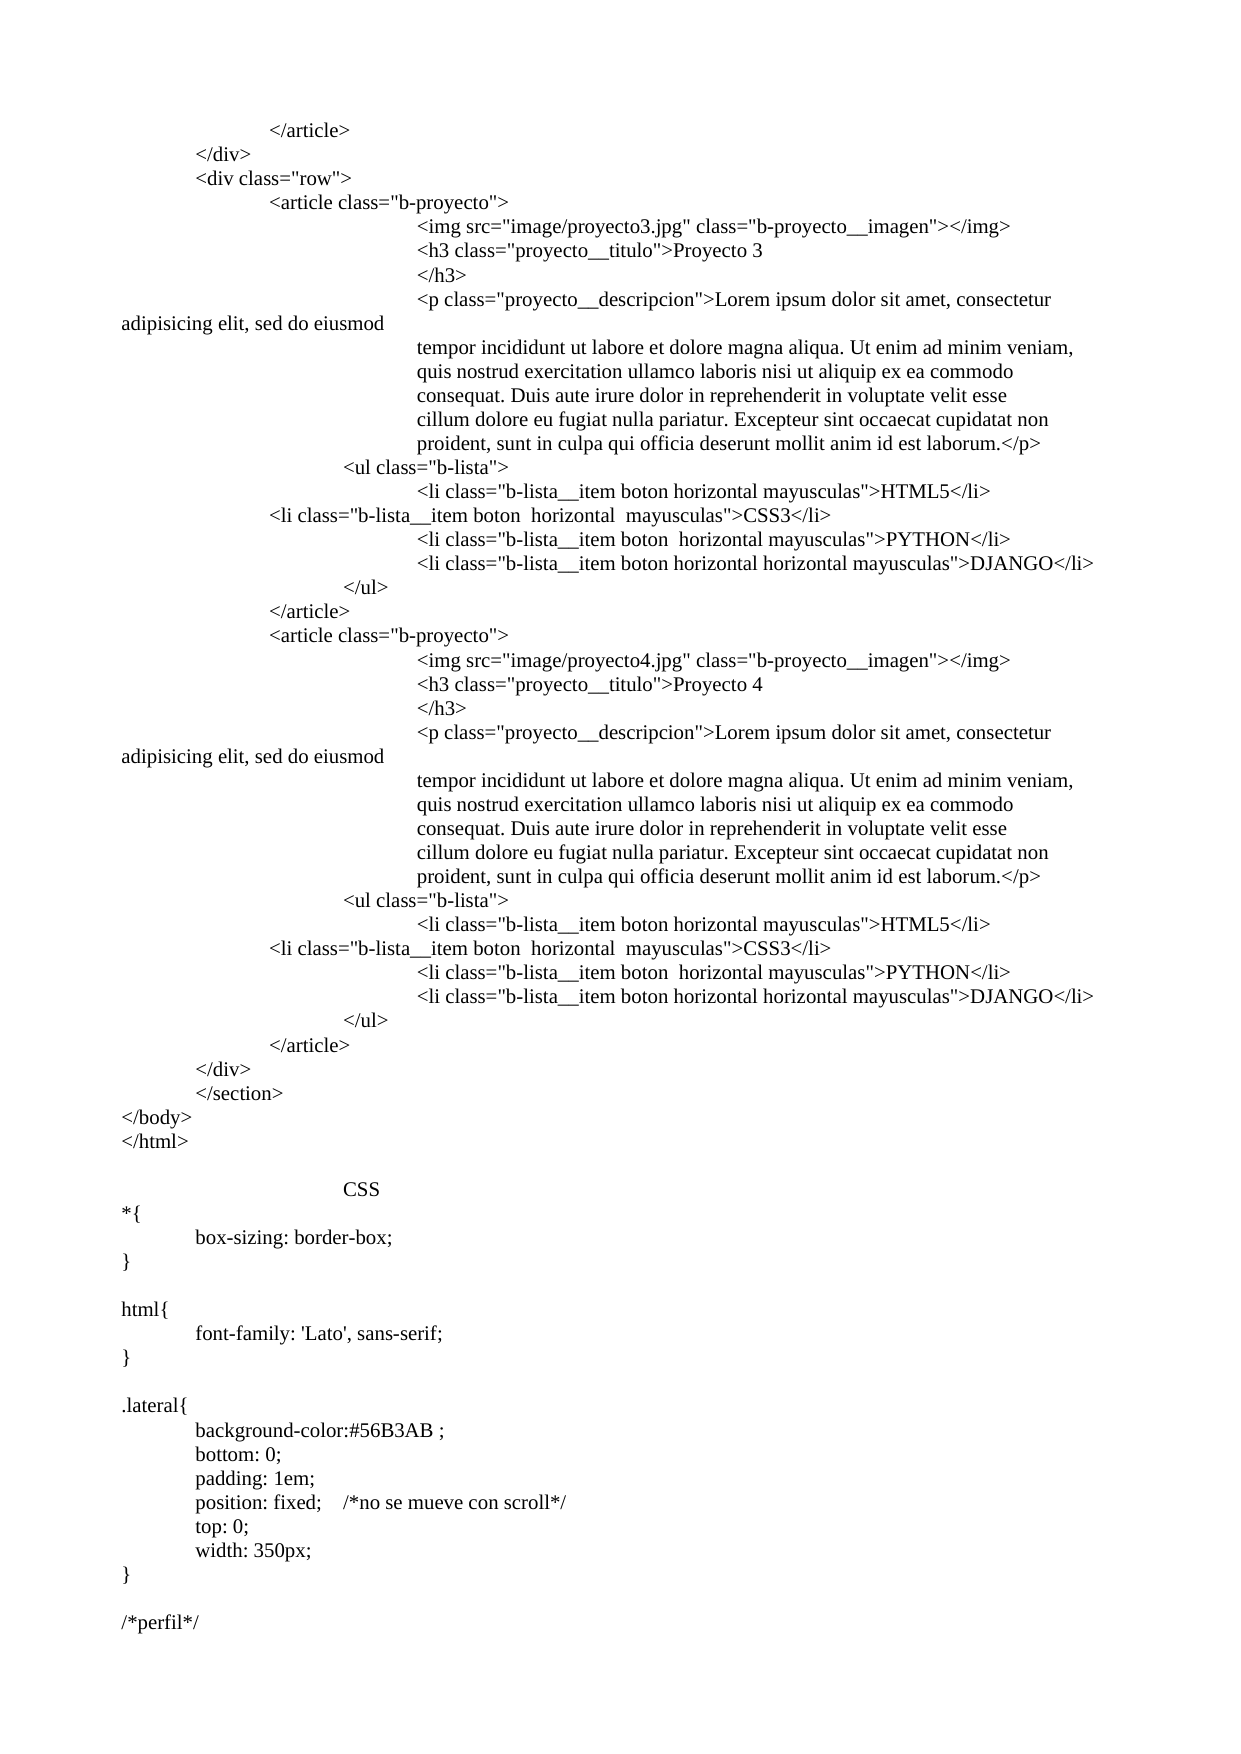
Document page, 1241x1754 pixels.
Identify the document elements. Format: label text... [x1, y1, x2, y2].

text <li class="b-lista__item boton horizontal mayusculas">HTML5</li> <li class="b-lista__item boton horizontal mayusculas">CSS3</li> [121, 479, 1122, 527]
text bottom: 0; [121, 1442, 1122, 1466]
text </ul> [121, 575, 1122, 599]
text </article> [121, 1032, 1122, 1057]
text cillum dolore eu fugiat nulla pariatur. Excepteur sint occaecat cupidatat non [121, 840, 1122, 864]
text <img src="image/proyecto4.jpg" class="b-proyecto__imagen"></img> [121, 647, 1122, 672]
text <ul class="b-lista"> [121, 888, 1122, 912]
text quis nostrud exercitation ullamco laboris nisi ut aliquip ex ea commodo [121, 359, 1122, 383]
text <h3 class="proyecto__titulo">Proyecto 4 [121, 672, 1122, 696]
text *{ [121, 1201, 1122, 1225]
text consequat. Duis aute irure dolor in reprehenderit in voluptate velit esse [121, 816, 1122, 840]
text <li class="b-lista__item boton horizontal mayusculas">PYTHON</li> [121, 960, 1122, 984]
text } [121, 1345, 1122, 1369]
text background-color:#56B3AB ; [121, 1417, 1122, 1442]
text <img src="image/proyecto3.jpg" class="b-proyecto__imagen"></img> [121, 214, 1122, 238]
text tempor incididunt ut labore et dolore magna aliqua. Ut enim ad minim veniam, [121, 335, 1122, 359]
text </h3> [121, 262, 1122, 287]
text width: 350px; [121, 1538, 1122, 1562]
text </h3> [121, 696, 1122, 720]
text </ul> [121, 1008, 1122, 1032]
text </div> [121, 142, 1122, 166]
text <li class="b-lista__item boton horizontal horizontal mayusculas">DJANGO</li> [121, 984, 1122, 1008]
text proident, sunt in culpa qui officia deserunt mollit anim id est laborum.</p> [121, 431, 1122, 455]
text <li class="b-lista__item boton horizontal horizontal mayusculas">DJANGO</li> [121, 551, 1122, 575]
text <article class="b-proyecto"> [121, 623, 1122, 647]
text .lateral{ [121, 1393, 1122, 1417]
text <li class="b-lista__item boton horizontal mayusculas">HTML5</li> <li class="b-lista__item boton horizontal mayusculas">CSS3</li> [121, 912, 1122, 960]
text <ul class="b-lista"> [121, 455, 1122, 479]
text top: 0; [121, 1514, 1122, 1538]
text </section> [121, 1081, 1122, 1105]
text } [121, 1562, 1122, 1586]
text html{ [121, 1297, 1122, 1321]
text position: fixed; /*no se mueve con scroll*/ [121, 1490, 1122, 1514]
text /*perfil*/ [121, 1610, 1122, 1634]
text cillum dolore eu fugiat nulla pariatur. Excepteur sint occaecat cupidatat non [121, 407, 1122, 431]
text padding: 1em; [121, 1466, 1122, 1490]
text quis nostrud exercitation ullamco laboris nisi ut aliquip ex ea commodo [121, 792, 1122, 816]
text } [121, 1249, 1122, 1273]
text CSS [121, 1177, 1122, 1201]
text </div> [121, 1057, 1122, 1081]
text font-family: 'Lato', sans-serif; [121, 1321, 1122, 1345]
text </article> [121, 118, 1122, 142]
text proident, sunt in culpa qui officia deserunt mollit anim id est laborum.</p> [121, 864, 1122, 888]
text <h3 class="proyecto__titulo">Proyecto 3 [121, 238, 1122, 262]
text </body> [121, 1105, 1122, 1129]
text consequat. Duis aute irure dolor in reprehenderit in voluptate velit esse [121, 383, 1122, 407]
text <article class="b-proyecto"> [121, 190, 1122, 214]
text <p class="proyecto__descripcion">Lorem ipsum dolor sit amet, consectetur adipisicing elit, sed do eiusmod [121, 287, 1122, 335]
text <li class="b-lista__item boton horizontal mayusculas">PYTHON</li> [121, 527, 1122, 551]
text </article> [121, 599, 1122, 623]
text <div class="row"> [121, 166, 1122, 190]
text <p class="proyecto__descripcion">Lorem ipsum dolor sit amet, consectetur adipisicing elit, sed do eiusmod [121, 720, 1122, 768]
text </html> [121, 1129, 1122, 1153]
text tempor incididunt ut labore et dolore magna aliqua. Ut enim ad minim veniam, [121, 768, 1122, 792]
text box-sizing: border-box; [121, 1225, 1122, 1249]
